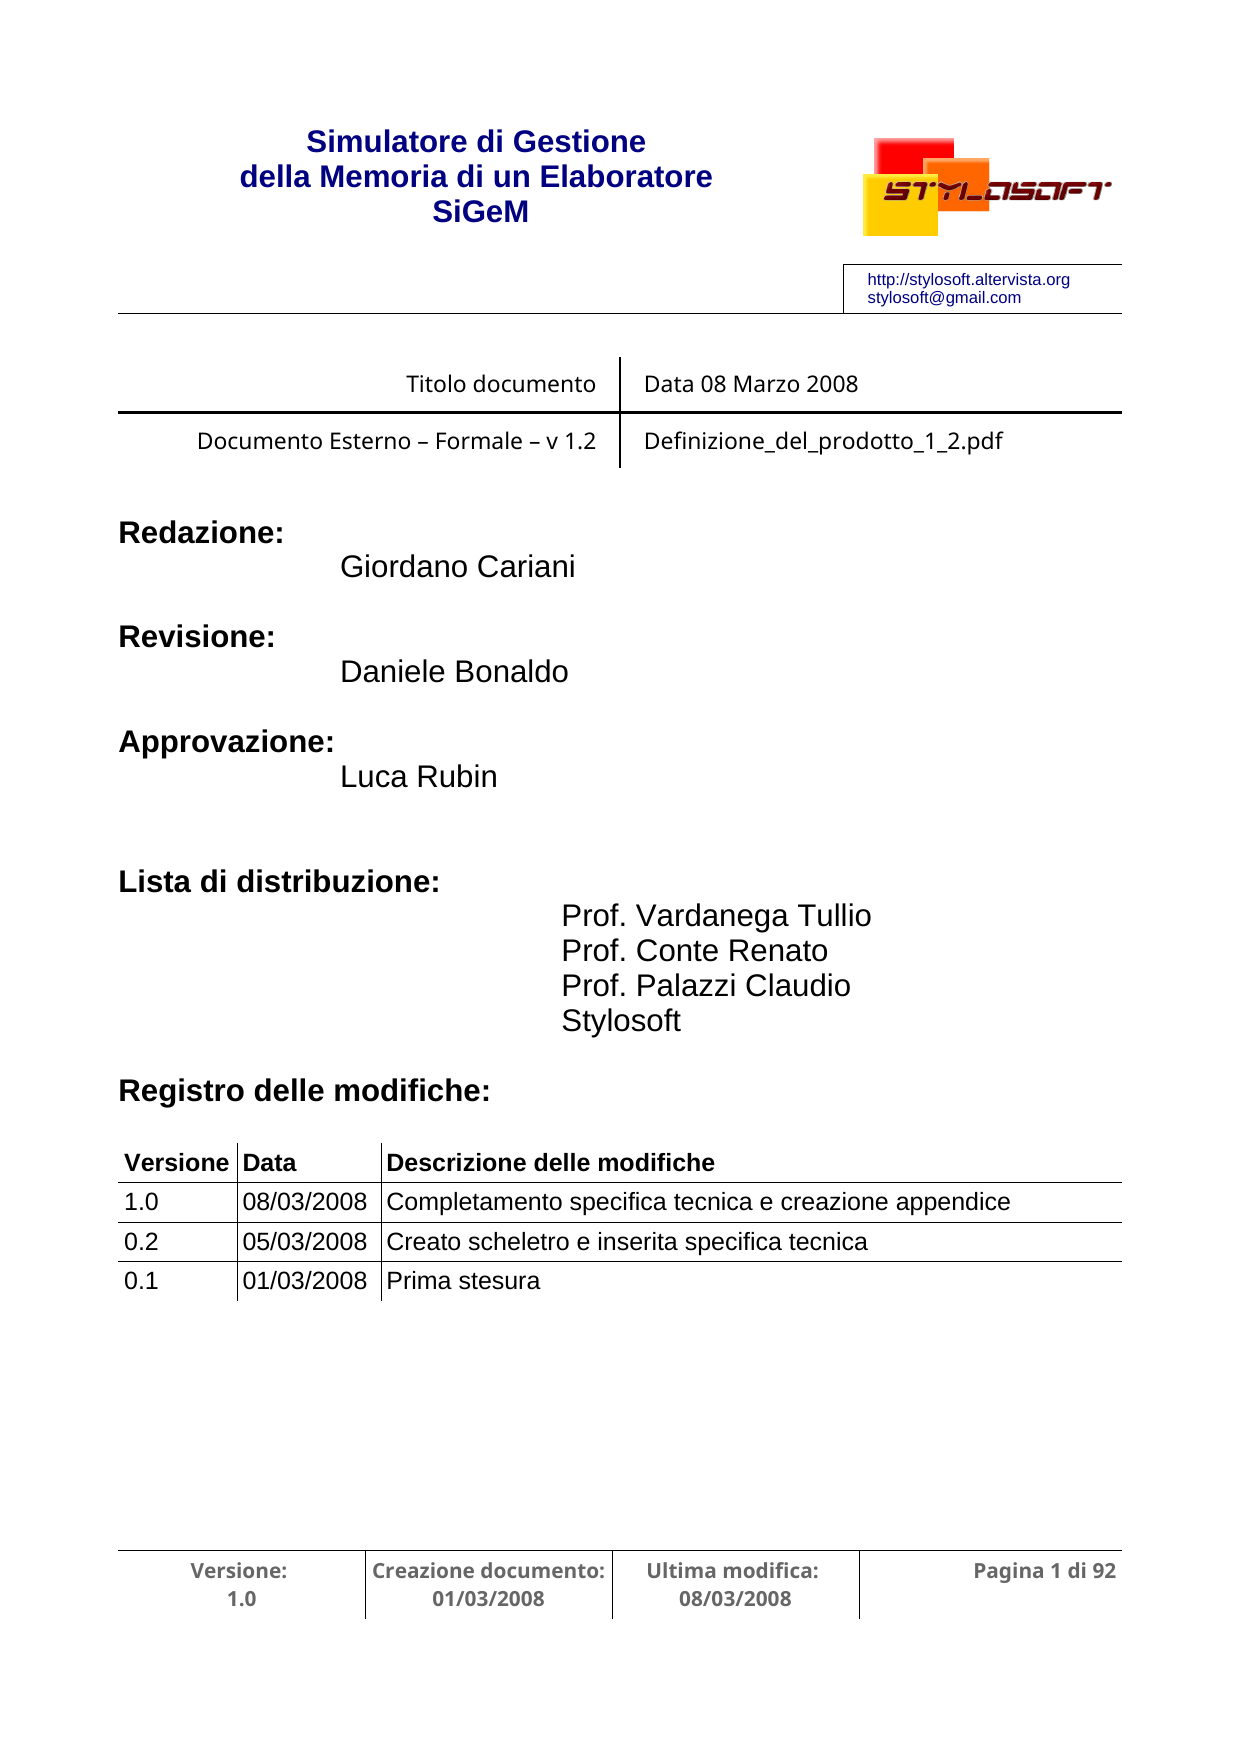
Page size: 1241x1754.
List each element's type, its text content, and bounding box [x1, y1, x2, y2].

text Stylosoft [118, 1003, 1122, 1038]
table_cell Completamento specifica tecnica e creazione appendice [382, 1183, 1122, 1222]
text Giordano Cariani [118, 549, 1122, 584]
text Approvazione: [118, 724, 1122, 759]
picture [848, 123, 1117, 247]
table_cell 0.1 [118, 1262, 237, 1301]
text Prof. Vardanega Tullio [118, 898, 1122, 933]
table_cell Definizione_del_prodotto_1_2.pdf [621, 414, 1122, 468]
text Revisione: [118, 619, 1122, 654]
table_cell Prima stesura [382, 1262, 1122, 1301]
table_header Descrizione delle modifiche [382, 1143, 1122, 1182]
text Daniele Bonaldo [118, 654, 1122, 689]
table_cell 1.0 [118, 1183, 237, 1222]
table_cell 0.2 [118, 1223, 237, 1261]
table_cell 01/03/2008 [238, 1262, 381, 1301]
text Prof. Conte Renato [118, 933, 1122, 968]
table_cell 05/03/2008 [238, 1223, 381, 1261]
text Registro delle modifiche: [118, 1073, 1122, 1108]
table_header Data [238, 1143, 381, 1182]
table_header Titolo documento [118, 357, 619, 411]
table_header Data 08 Marzo 2008 [621, 357, 1122, 411]
text Luca Rubin [118, 759, 1122, 794]
table_cell 08/03/2008 [238, 1183, 381, 1222]
text Redazione: [118, 515, 1122, 549]
table_header Versione [118, 1143, 237, 1182]
text Prof. Palazzi Claudio [118, 968, 1122, 1003]
table_cell Documento Esterno – Formale – v 1.2 [118, 414, 619, 468]
table_cell Creato scheletro e inserita specifica tecnica [382, 1223, 1122, 1261]
text Lista di distribuzione: [118, 864, 1122, 898]
